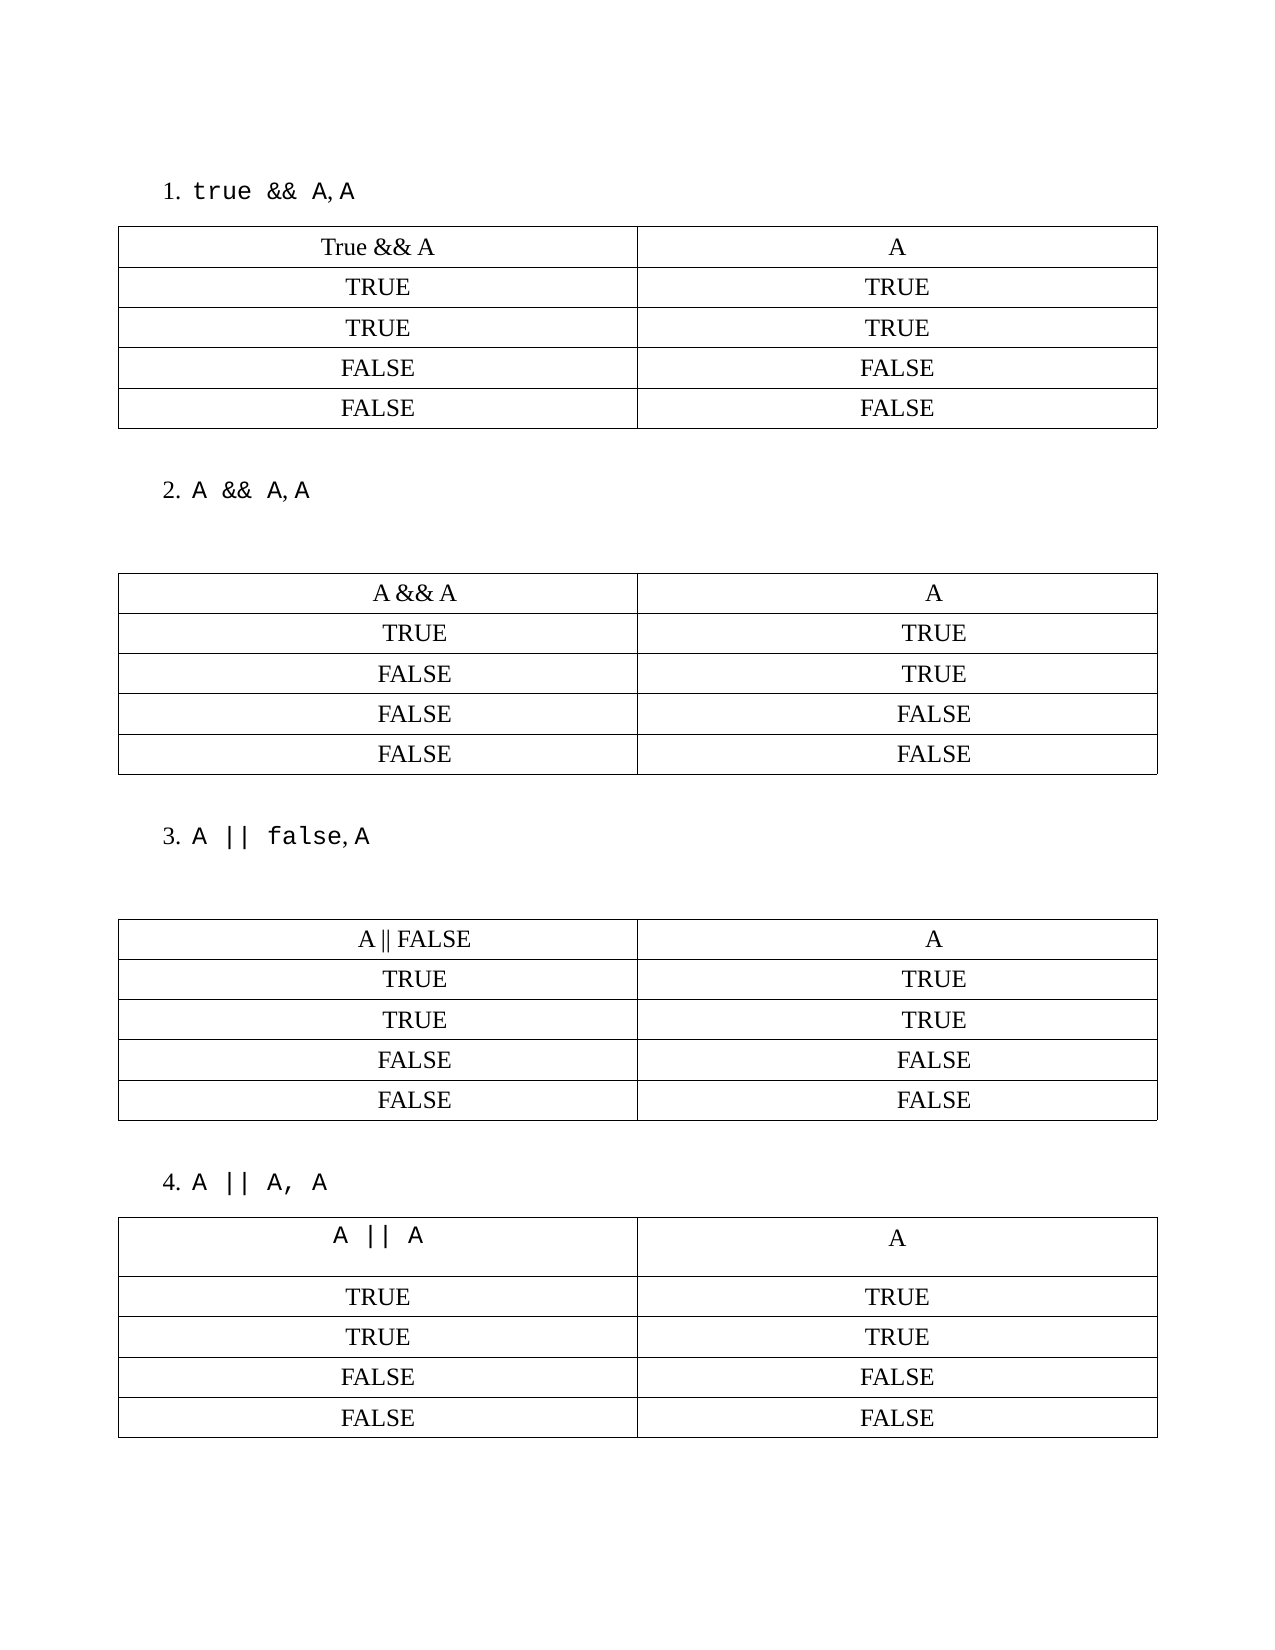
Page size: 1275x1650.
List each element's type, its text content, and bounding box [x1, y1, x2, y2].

table_cell TRUE [119, 1317, 637, 1357]
table_cell FALSE [638, 694, 1157, 734]
table_cell TRUE [638, 268, 1157, 307]
table_cell FALSE [119, 1040, 637, 1080]
table_cell FALSE [119, 694, 637, 734]
table_cell FALSE [638, 735, 1157, 774]
table_cell FALSE [638, 1040, 1157, 1080]
table_header A [638, 920, 1157, 959]
list true && A, A [162, 176, 1157, 207]
table_cell TRUE [119, 614, 637, 653]
table_cell TRUE [638, 1277, 1157, 1316]
table_cell TRUE [638, 1317, 1157, 1357]
table_cell TRUE [119, 308, 637, 347]
table_cell TRUE [119, 960, 637, 999]
table_header True && A [119, 227, 637, 267]
table_cell TRUE [119, 268, 637, 307]
table_cell FALSE [638, 1081, 1157, 1120]
table_cell TRUE [638, 308, 1157, 347]
table_header A [638, 1218, 1157, 1276]
table_header A || FALSE [119, 920, 637, 959]
table_cell FALSE [119, 348, 637, 388]
table_cell TRUE [119, 1277, 637, 1316]
table_cell FALSE [119, 735, 637, 774]
table_cell FALSE [638, 389, 1157, 428]
table_header A && A [119, 574, 637, 613]
list A || A, A [162, 1167, 1157, 1198]
table_cell FALSE [119, 1398, 637, 1437]
list A || false, A [162, 821, 1157, 852]
table_header A [638, 227, 1157, 267]
table_cell FALSE [119, 389, 637, 428]
table_header A || A [119, 1218, 637, 1276]
table_cell TRUE [638, 1000, 1157, 1039]
list A && A, A [162, 475, 1157, 506]
table_cell FALSE [638, 1398, 1157, 1437]
table_cell TRUE [638, 960, 1157, 999]
table_cell TRUE [119, 1000, 637, 1039]
table_cell FALSE [638, 348, 1157, 388]
table_cell FALSE [119, 1081, 637, 1120]
table_cell FALSE [638, 1358, 1157, 1397]
table_cell FALSE [119, 1358, 637, 1397]
table_cell TRUE [638, 614, 1157, 653]
table_header A [638, 574, 1157, 613]
table_cell TRUE [638, 654, 1157, 693]
table_cell FALSE [119, 654, 637, 693]
